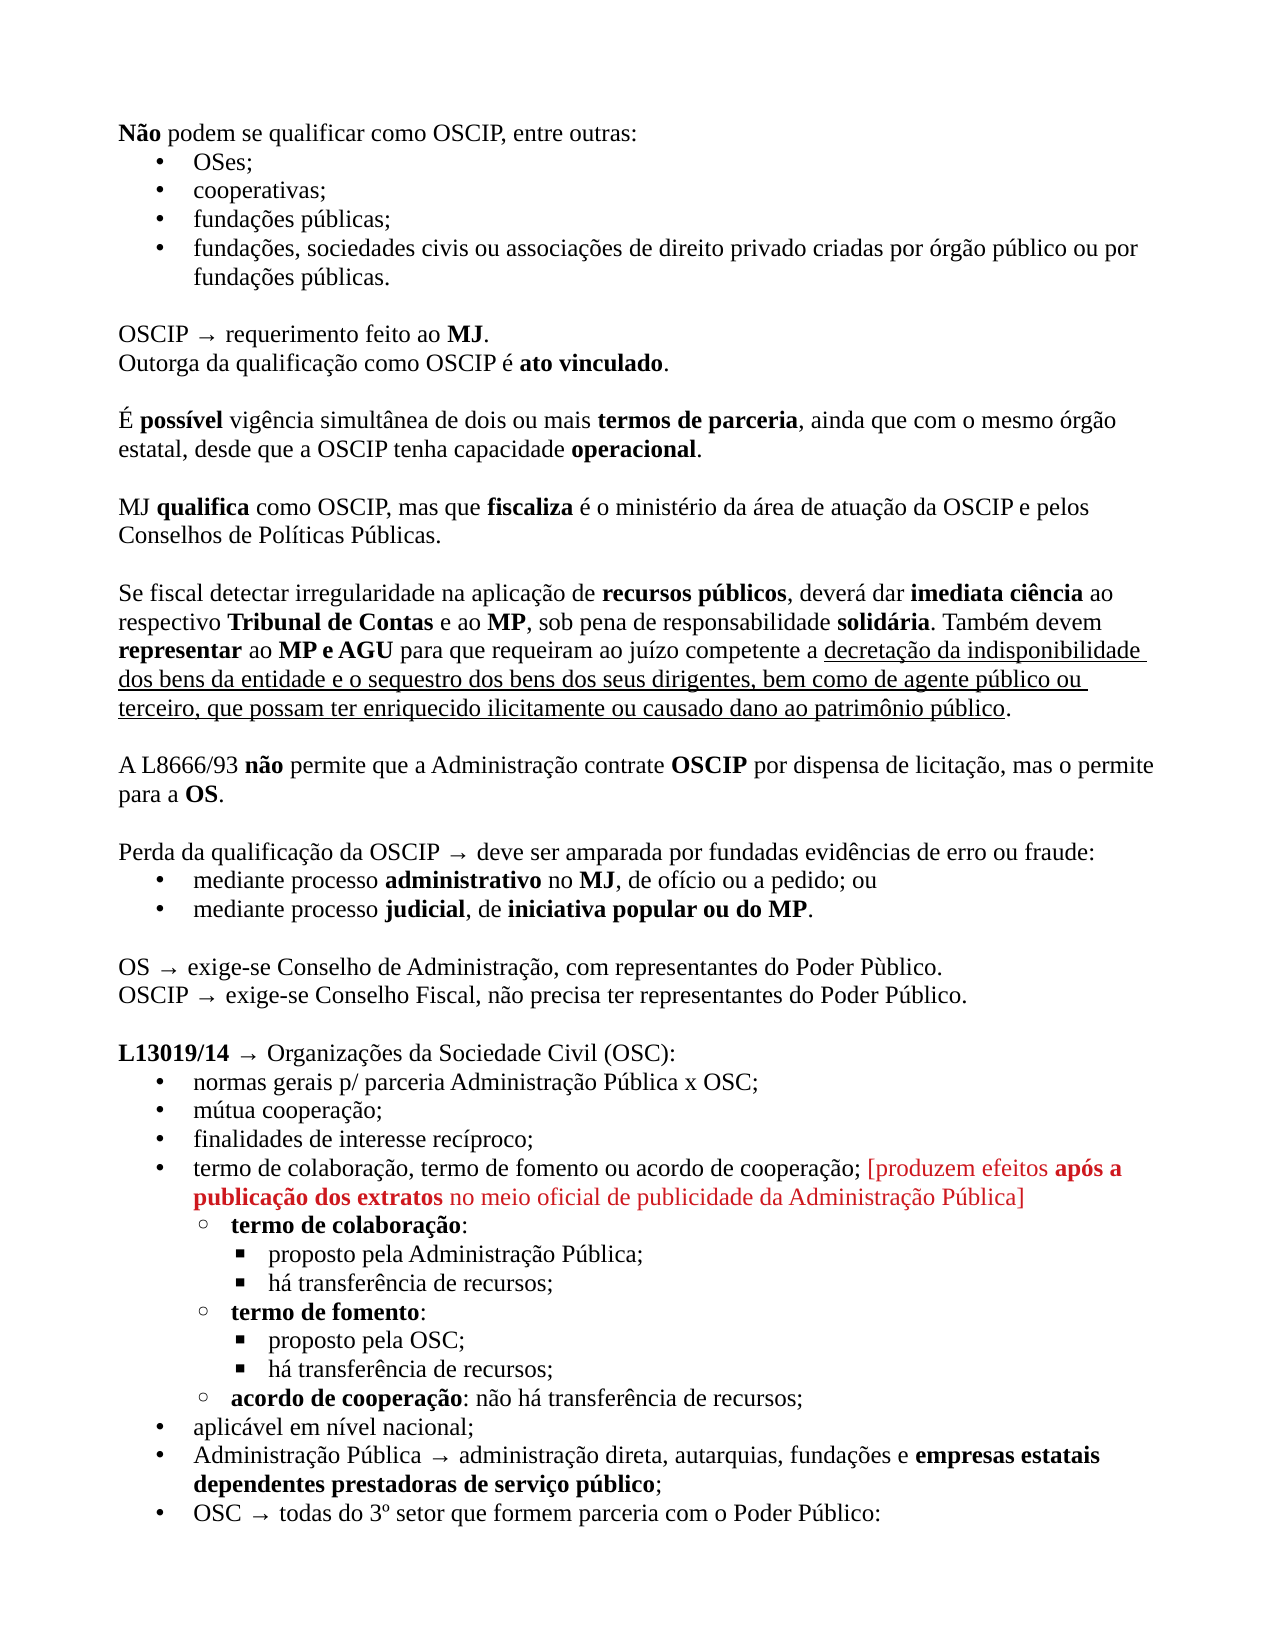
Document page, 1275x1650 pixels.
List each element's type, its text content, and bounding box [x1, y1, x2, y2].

list OSC → todas do 3º setor que formem parceria com o Poder Público: [156, 1498, 1157, 1527]
text MJ qualifica como OSCIP, mas que fiscaliza é o ministério da área de atuação da OSCIP e pelos Conselhos de Políticas Públicas. [118, 492, 1157, 549]
list normas gerais p/ parceria Administração Pública x OSC; [156, 1067, 1157, 1096]
text OS → exige-se Conselho de Administração, com representantes do Poder Pùblico. [118, 952, 1157, 981]
list mútua cooperação; [156, 1096, 1157, 1124]
list mediante processo administrativo no MJ, de ofício ou a pedido; ou [156, 866, 1157, 894]
list mediante processo judicial, de iniciativa popular ou do MP. [156, 894, 1157, 923]
text Não podem se qualificar como OSCIP, entre outras: [118, 118, 1157, 147]
list fundações, sociedades civis ou associações de direito privado criadas por órgão público ou por fundações públicas. [156, 233, 1157, 291]
list fundações públicas; [156, 204, 1157, 233]
list acordo de cooperação: não há transferência de recursos; [193, 1383, 1157, 1412]
list proposto pela Administração Pública; [231, 1239, 1157, 1268]
text Se fiscal detectar irregularidade na aplicação de recursos públicos, deverá dar imediata ciência ao respectivo Tribunal de Contas e ao MP, sob pena de responsabilidade solidária. Também devem representar ao MP e AGU para que requeiram ao juízo competente a decretação da indisponibilidade dos bens da entidade e o sequestro dos bens dos seus dirigentes, bem como de agente público ou terceiro, que possam ter enriquecido ilicitamente ou causado dano ao patrimônio público. [118, 578, 1157, 722]
list termo de fomento: [193, 1297, 1157, 1326]
list termo de colaboração: [193, 1211, 1157, 1239]
text A L8666/93 não permite que a Administração contrate OSCIP por dispensa de licitação, mas o permite para a OS. [118, 751, 1157, 808]
text Perda da qualificação da OSCIP → deve ser amparada por fundadas evidências de erro ou fraude: [118, 837, 1157, 866]
list finalidades de interesse recíproco; [156, 1124, 1157, 1153]
list OSes; [156, 147, 1157, 176]
list há transferência de recursos; [231, 1268, 1157, 1297]
list aplicável em nível nacional; [156, 1412, 1157, 1441]
list proposto pela OSC; [231, 1326, 1157, 1354]
text Outorga da qualificação como OSCIP é ato vinculado. [118, 348, 1157, 377]
list há transferência de recursos; [231, 1354, 1157, 1383]
text OSCIP → exige-se Conselho Fiscal, não precisa ter representantes do Poder Público. [118, 981, 1157, 1009]
list cooperativas; [156, 176, 1157, 204]
text OSCIP → requerimento feito ao MJ. [118, 319, 1157, 348]
text L13019/14 → Organizações da Sociedade Civil (OSC): [118, 1038, 1157, 1067]
list termo de colaboração, termo de fomento ou acordo de cooperação; [produzem efeitos após a publicação dos extratos no meio oficial de publicidade da Administração Pública] [156, 1153, 1157, 1211]
list Administração Pública → administração direta, autarquias, fundações e empresas estatais dependentes prestadoras de serviço público; [156, 1441, 1157, 1498]
text É possível vigência simultânea de dois ou mais termos de parceria, ainda que com o mesmo órgão estatal, desde que a OSCIP tenha capacidade operacional. [118, 406, 1157, 463]
